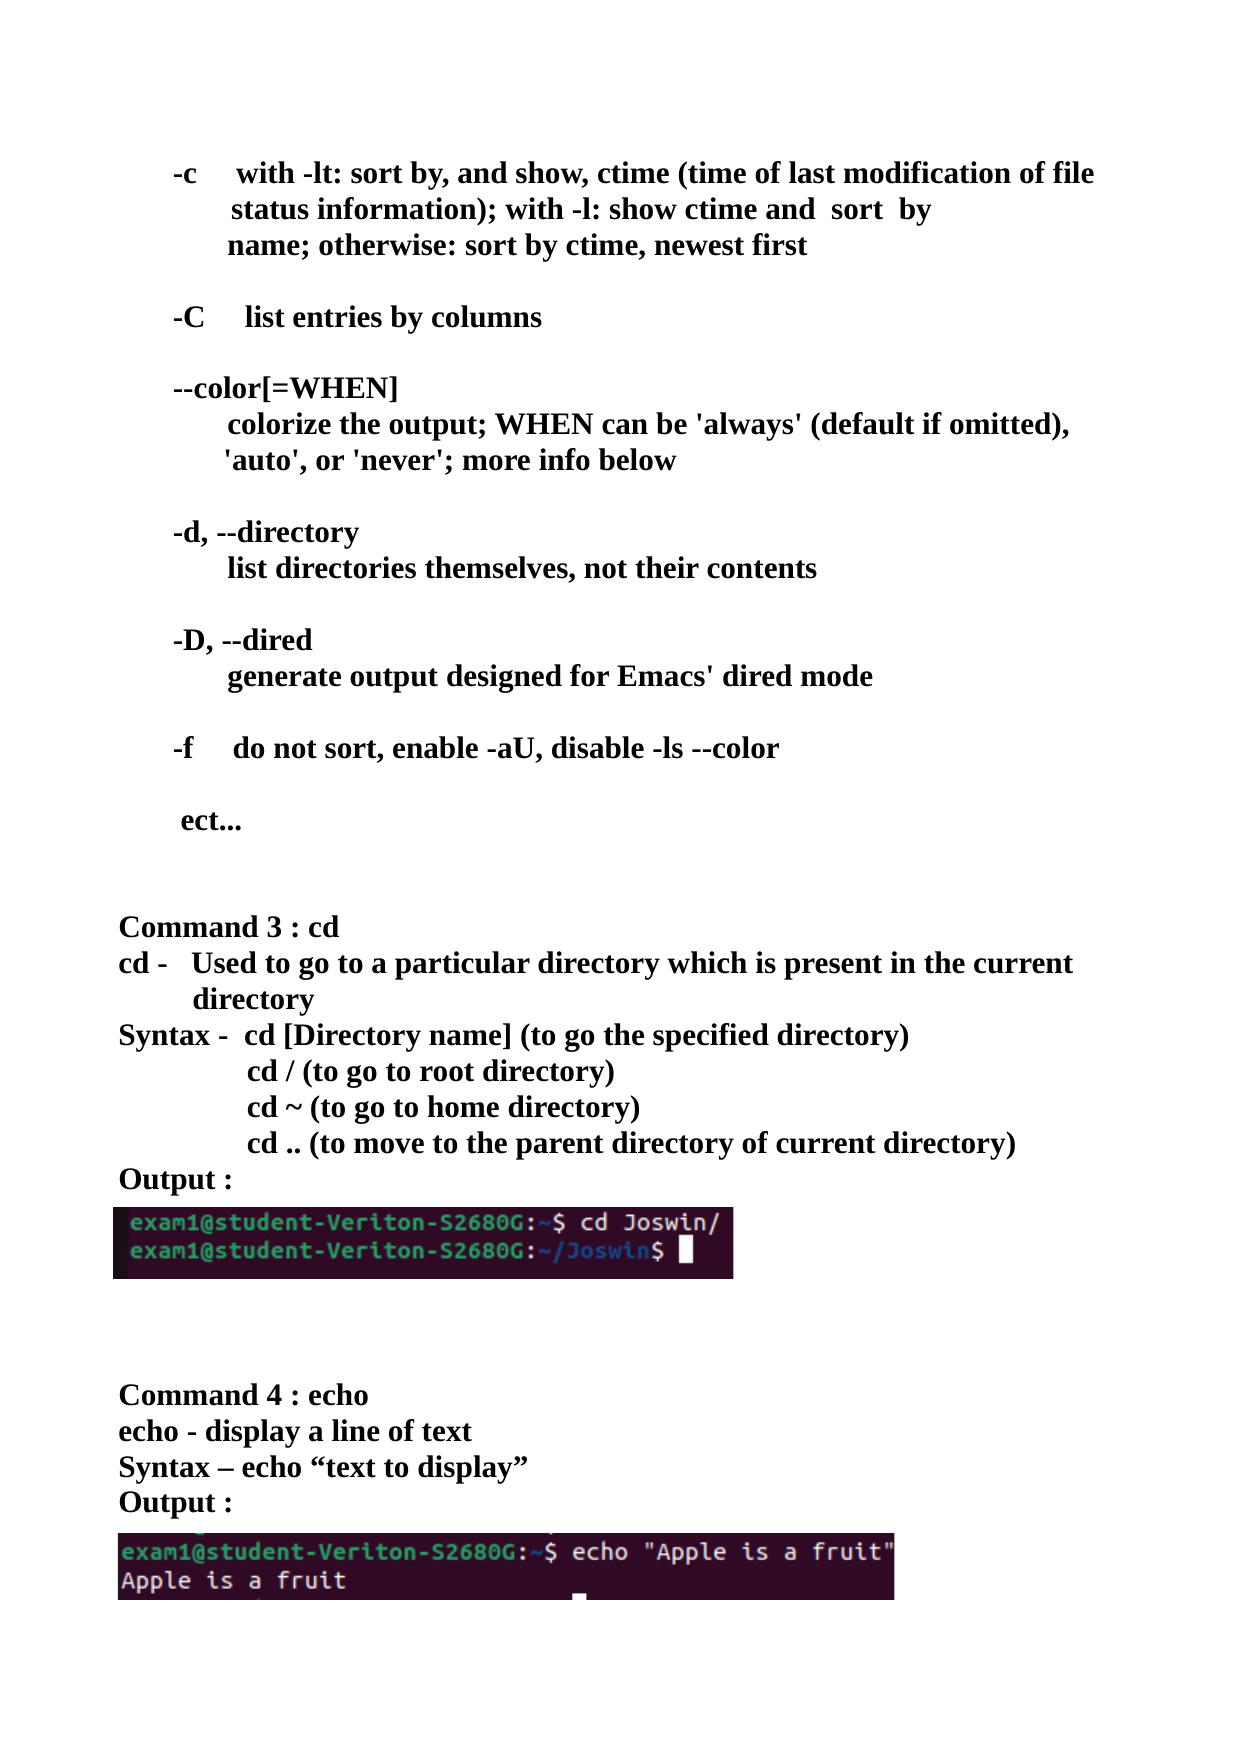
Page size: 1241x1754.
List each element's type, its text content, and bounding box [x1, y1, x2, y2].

text -f do not sort, enable -aU, disable -ls --color [118, 729, 1122, 765]
text Output : [118, 1160, 1122, 1196]
text --color[=WHEN] [118, 370, 1122, 406]
text cd ~ (to go to home directory) [118, 1088, 1122, 1124]
text name; otherwise: sort by ctime, newest first [118, 226, 1122, 262]
text echo - display a line of text [118, 1412, 1122, 1448]
text Syntax - cd [Directory name] (to go the specified directory) [118, 1017, 1122, 1052]
text -c with -lt: sort by, and show, ctime (time of last modification of file status information); with -l: show ctime and sort by [118, 154, 1122, 226]
text Command 4 : echo [118, 1376, 1122, 1412]
text cd / (to go to root directory) [118, 1052, 1122, 1088]
text generate output designed for Emacs' dired mode [118, 657, 1122, 693]
text colorize the output; WHEN can be 'always' (default if omitted), 'auto', or 'never'; more info below [118, 406, 1122, 477]
text list directories themselves, not their contents [118, 549, 1122, 585]
picture [117, 1533, 895, 1600]
text cd - Used to go to a particular directory which is present in the current directory [118, 945, 1122, 1017]
text Syntax – echo “text to display” [118, 1448, 1122, 1484]
text Command 3 : cd [118, 909, 1122, 945]
text -d, --directory [118, 513, 1122, 549]
text -D, --dired [118, 621, 1122, 657]
text -C list entries by columns [118, 298, 1122, 334]
text cd .. (to move to the parent directory of current directory) [118, 1124, 1122, 1160]
picture [113, 1207, 734, 1279]
text ect... [118, 801, 1122, 837]
text Output : [118, 1484, 1122, 1520]
